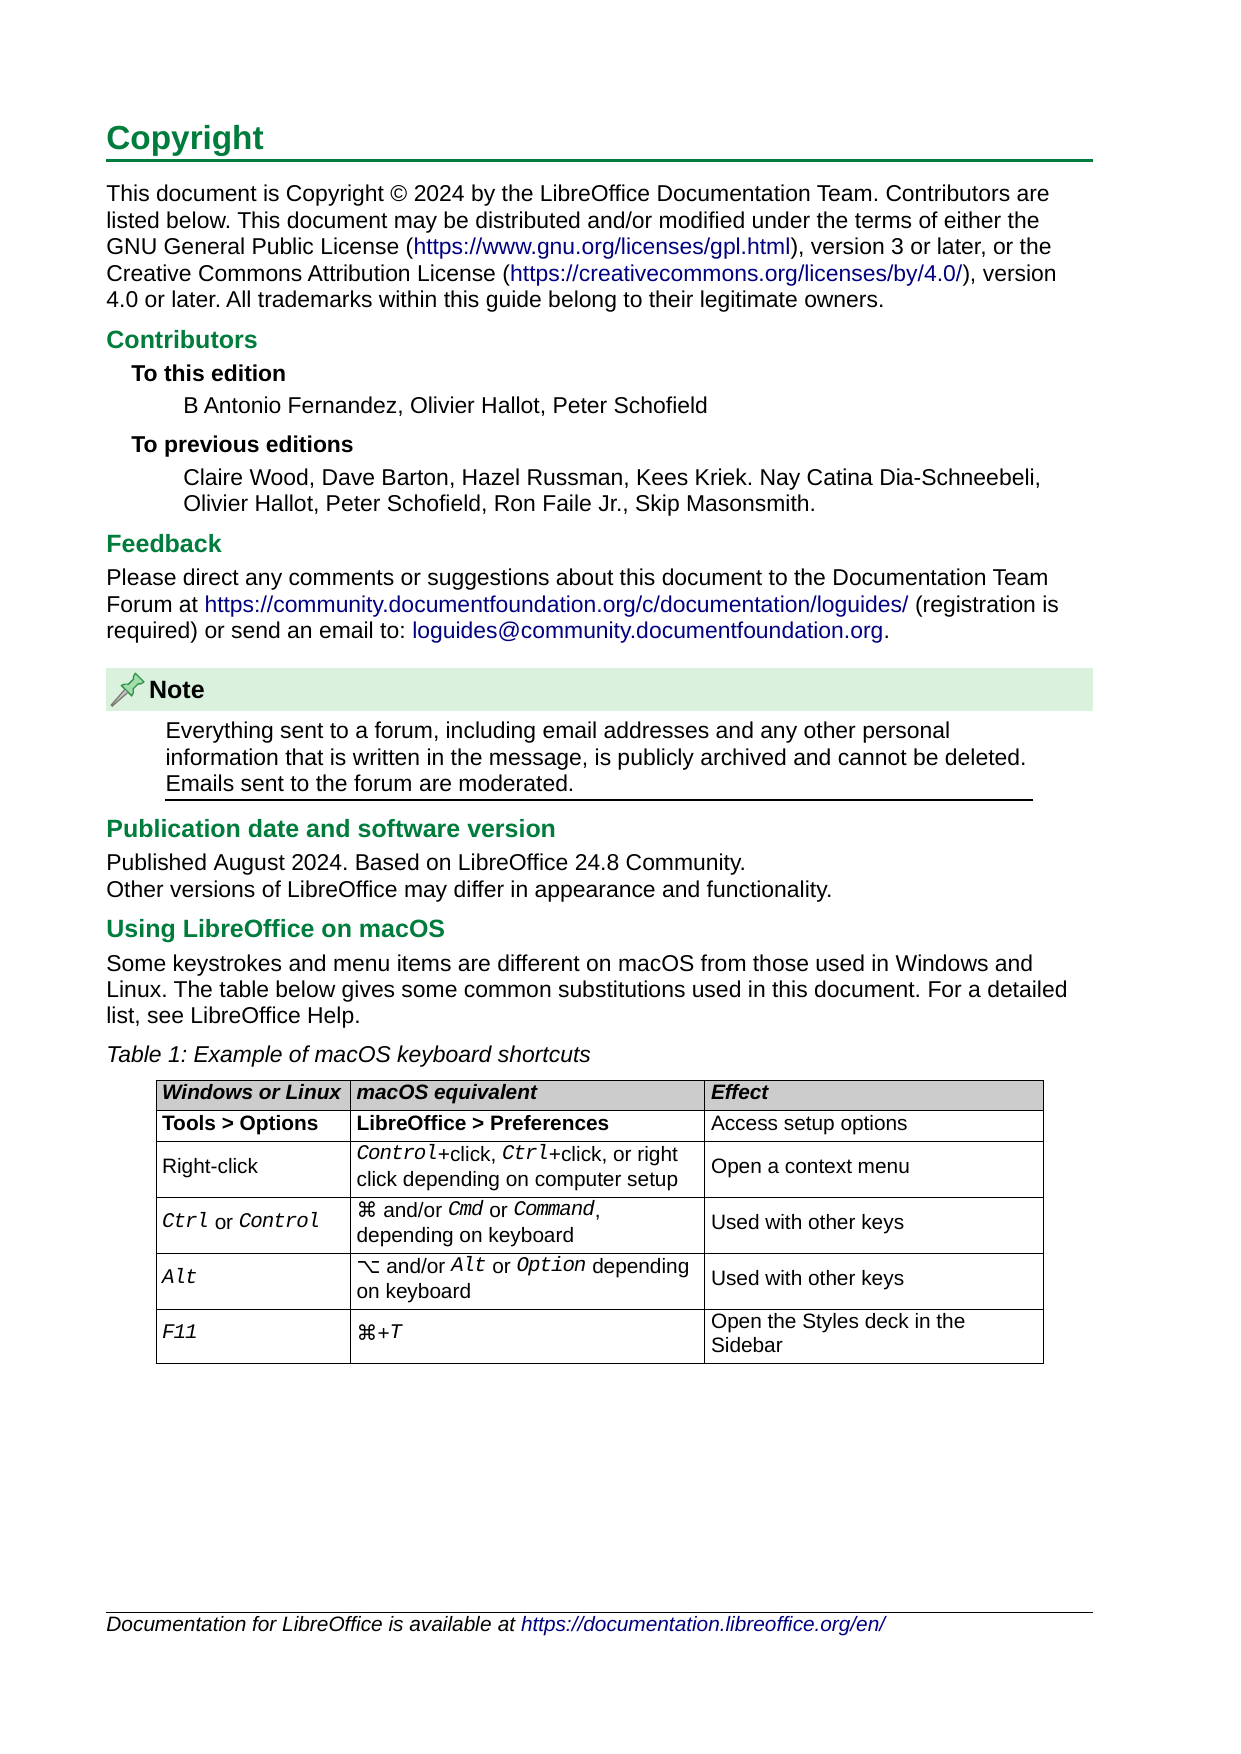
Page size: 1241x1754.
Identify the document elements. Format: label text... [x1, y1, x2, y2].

table_cell Ctrl or Control [157, 1198, 350, 1253]
table_cell Tools > Options [157, 1111, 350, 1141]
table_cell Right-click [157, 1142, 350, 1197]
table_cell ⌘+T [351, 1310, 704, 1363]
subtitle Note [106, 668, 1093, 711]
text Everything sent to a forum, including email addresses and any other personal information that is written in the message, is publicly archived and cannot be deleted. Emails sent to the forum are moderated. [165, 717, 1033, 799]
subtitle Using LibreOffice on macOS [106, 914, 1093, 943]
table_cell ⌘ and/or Cmd or Command, depending on keyboard [351, 1198, 704, 1253]
table_cell Alt [157, 1254, 350, 1309]
table_header macOS equivalent [351, 1081, 704, 1110]
text B Antonio Fernandez, Olivier Hallot, Peter Schofield [183, 392, 1093, 419]
subtitle Publication date and software version [106, 814, 1093, 843]
table_cell F11 [157, 1310, 350, 1363]
table_cell ⌥ and/or Alt or Option depending on keyboard [351, 1254, 704, 1309]
table_cell Open the Styles deck in the Sidebar [705, 1310, 1043, 1363]
table_cell Control+click, Ctrl+click, or right click depending on computer setup [351, 1142, 704, 1197]
table_cell LibreOffice > Preferences [351, 1111, 704, 1141]
table_cell Open a context menu [705, 1142, 1043, 1197]
subtitle Feedback [106, 529, 1093, 558]
table_header Windows or Linux [157, 1081, 350, 1110]
table_cell Used with other keys [705, 1198, 1043, 1253]
table_cell Used with other keys [705, 1254, 1043, 1309]
text Claire Wood, Dave Barton, Hazel Russman, Kees Kriek. Nay Catina Dia-Schneebeli, Olivier Hallot, Peter Schofield, Ron Faile Jr., Skip Masonsmith. [183, 464, 1093, 517]
text Some keystrokes and menu items are different on macOS from those used in Windows and Linux. The table below gives some common substitutions used in this document. For a detailed list, see LibreOffice Help. [106, 949, 1093, 1029]
subtitle Contributors [106, 325, 1093, 353]
subtitle Copyright [106, 118, 1093, 159]
text This document is Copyright © 2024 by the LibreOffice Documentation Team. Contributors are listed below. This document may be distributed and/or modified under the terms of either the GNU General Public License (https://www.gnu.org/licenses/gpl.html), version 3 or later, or the Creative Commons Attribution License (https://creativecommons.org/licenses/by/4.0/), version 4.0 or later. All trademarks within this guide belong to their legitimate owners. [106, 180, 1093, 312]
text Published August 2024. Based on LibreOffice 24.8 Community. Other versions of LibreOffice may differ in appearance and functionality. [106, 849, 1093, 902]
text Please direct any comments or suggestions about this document to the Documentation Team Forum at https://community.documentfoundation.org/c/documentation/loguides/ (registration is required) or send an email to: loguides@community.documentfoundation.org. [106, 564, 1093, 643]
table_header Effect [705, 1081, 1043, 1110]
text To previous editions [131, 431, 1093, 458]
text Table 1: Example of macOS keyboard shortcuts [106, 1041, 1093, 1067]
text To this edition [131, 360, 1093, 386]
table_cell Access setup options [705, 1111, 1043, 1141]
